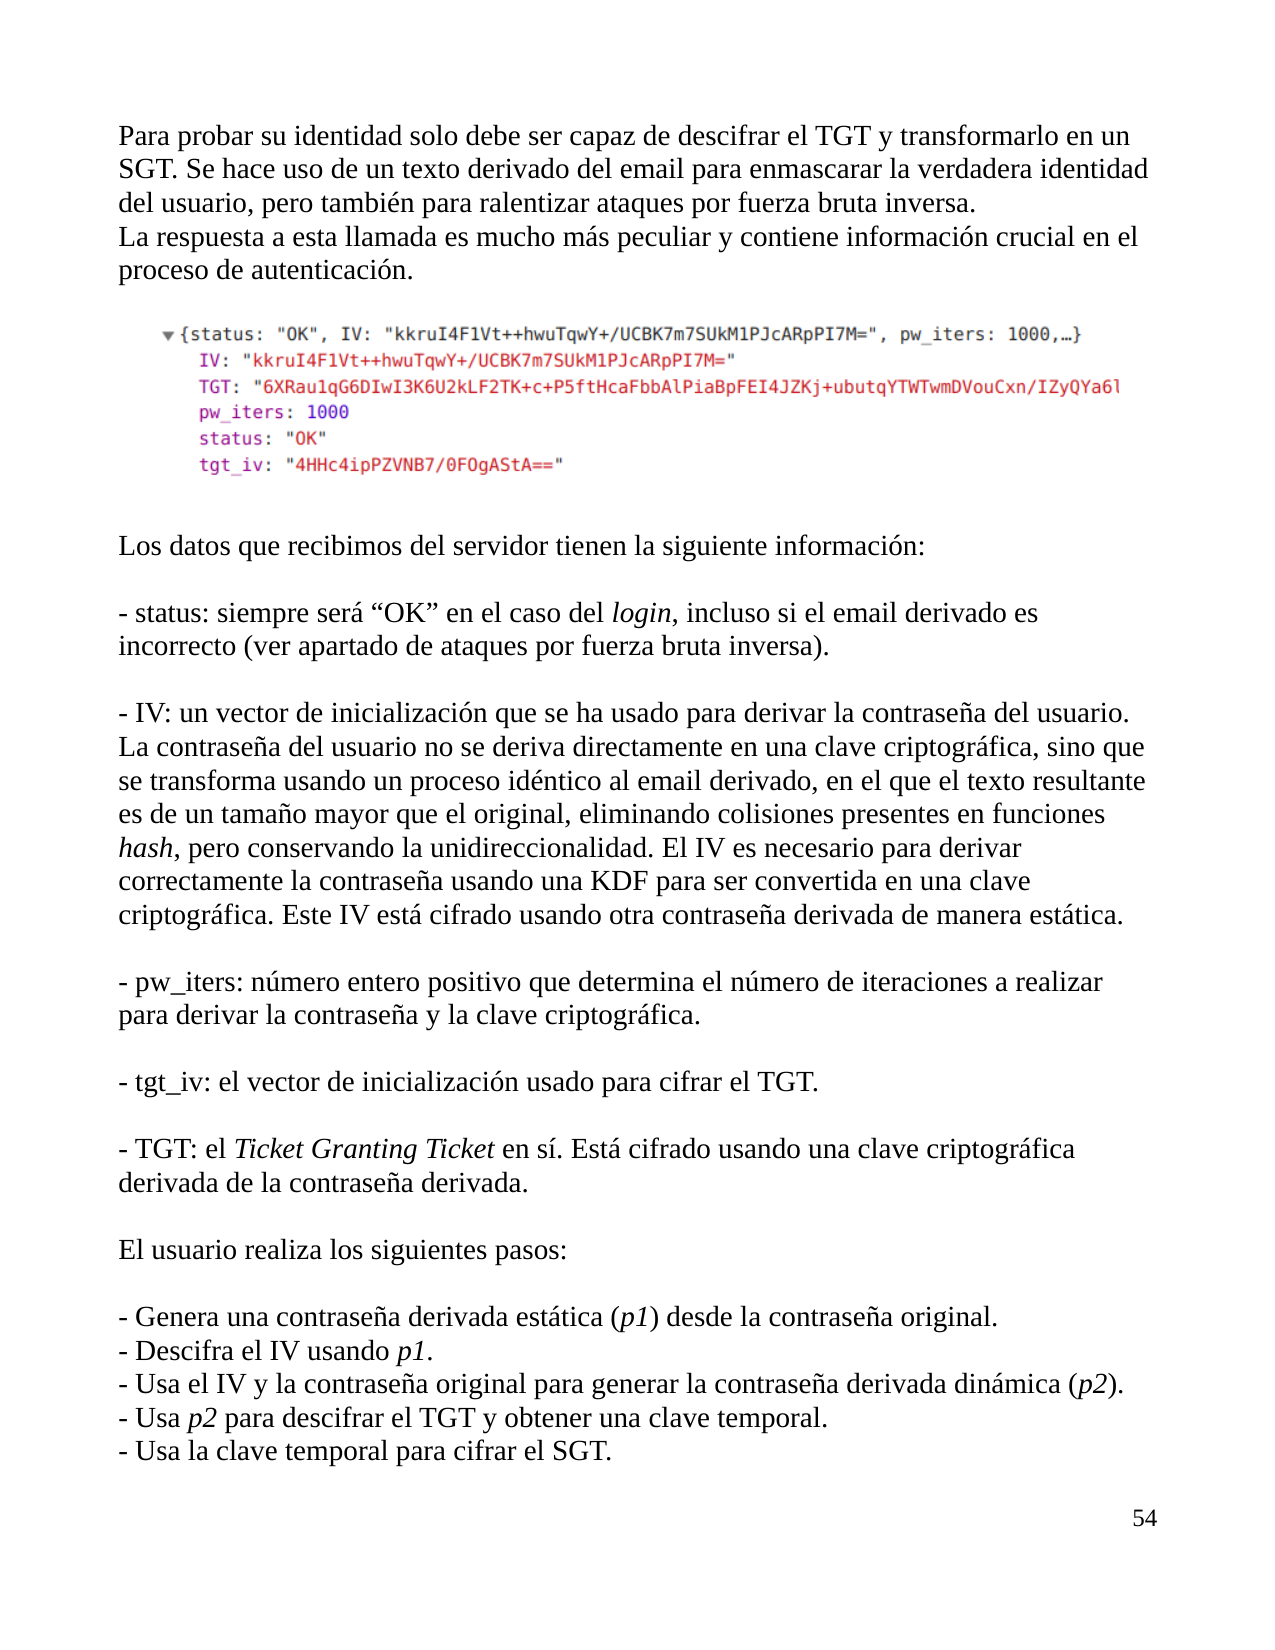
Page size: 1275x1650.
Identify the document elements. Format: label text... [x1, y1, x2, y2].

text - Descifra el IV usando p1. [118, 1333, 1157, 1366]
text - Usa la clave temporal para cifrar el SGT. [118, 1433, 1157, 1467]
picture [156, 319, 1119, 495]
text - Usa p2 para descifrar el TGT y obtener una clave temporal. [118, 1400, 1157, 1433]
text - pw_iters: número entero positivo que determina el número de iteraciones a realizar para derivar la contraseña y la clave criptográfica. [118, 964, 1157, 1031]
text Los datos que recibimos del servidor tienen la siguiente información: [118, 528, 1157, 561]
text - status: siempre será “OK” en el caso del login, incluso si el email derivado es incorrecto (ver apartado de ataques por fuerza bruta inversa). [118, 595, 1157, 662]
text - Usa el IV y la contraseña original para generar la contraseña derivada dinámica (p2). [118, 1366, 1157, 1400]
text - TGT: el Ticket Granting Ticket en sí. Está cifrado usando una clave criptográfica derivada de la contraseña derivada. [118, 1132, 1157, 1199]
text El usuario realiza los siguientes pasos: [118, 1232, 1157, 1266]
text - tgt_iv: el vector de inicialización usado para cifrar el TGT. [118, 1064, 1157, 1098]
text - Genera una contraseña derivada estática (p1) desde la contraseña original. [118, 1299, 1157, 1333]
text La respuesta a esta llamada es mucho más peculiar y contiene información crucial en el proceso de autenticación. [118, 219, 1157, 286]
text Para probar su identidad solo debe ser capaz de descifrar el TGT y transformarlo en un SGT. Se hace uso de un texto derivado del email para enmascarar la verdadera identidad del usuario, pero también para ralentizar ataques por fuerza bruta inversa. [118, 118, 1157, 219]
text - IV: un vector de inicialización que se ha usado para derivar la contraseña del usuario. La contraseña del usuario no se deriva directamente en una clave criptográfica, sino que se transforma usando un proceso idéntico al email derivado, en el que el texto resultante es de un tamaño mayor que el original, eliminando colisiones presentes en funciones hash, pero conservando la unidireccionalidad. El IV es necesario para derivar correctamente la contraseña usando una KDF para ser convertida en una clave criptográfica. Este IV está cifrado usando otra contraseña derivada de manera estática. [118, 696, 1157, 930]
